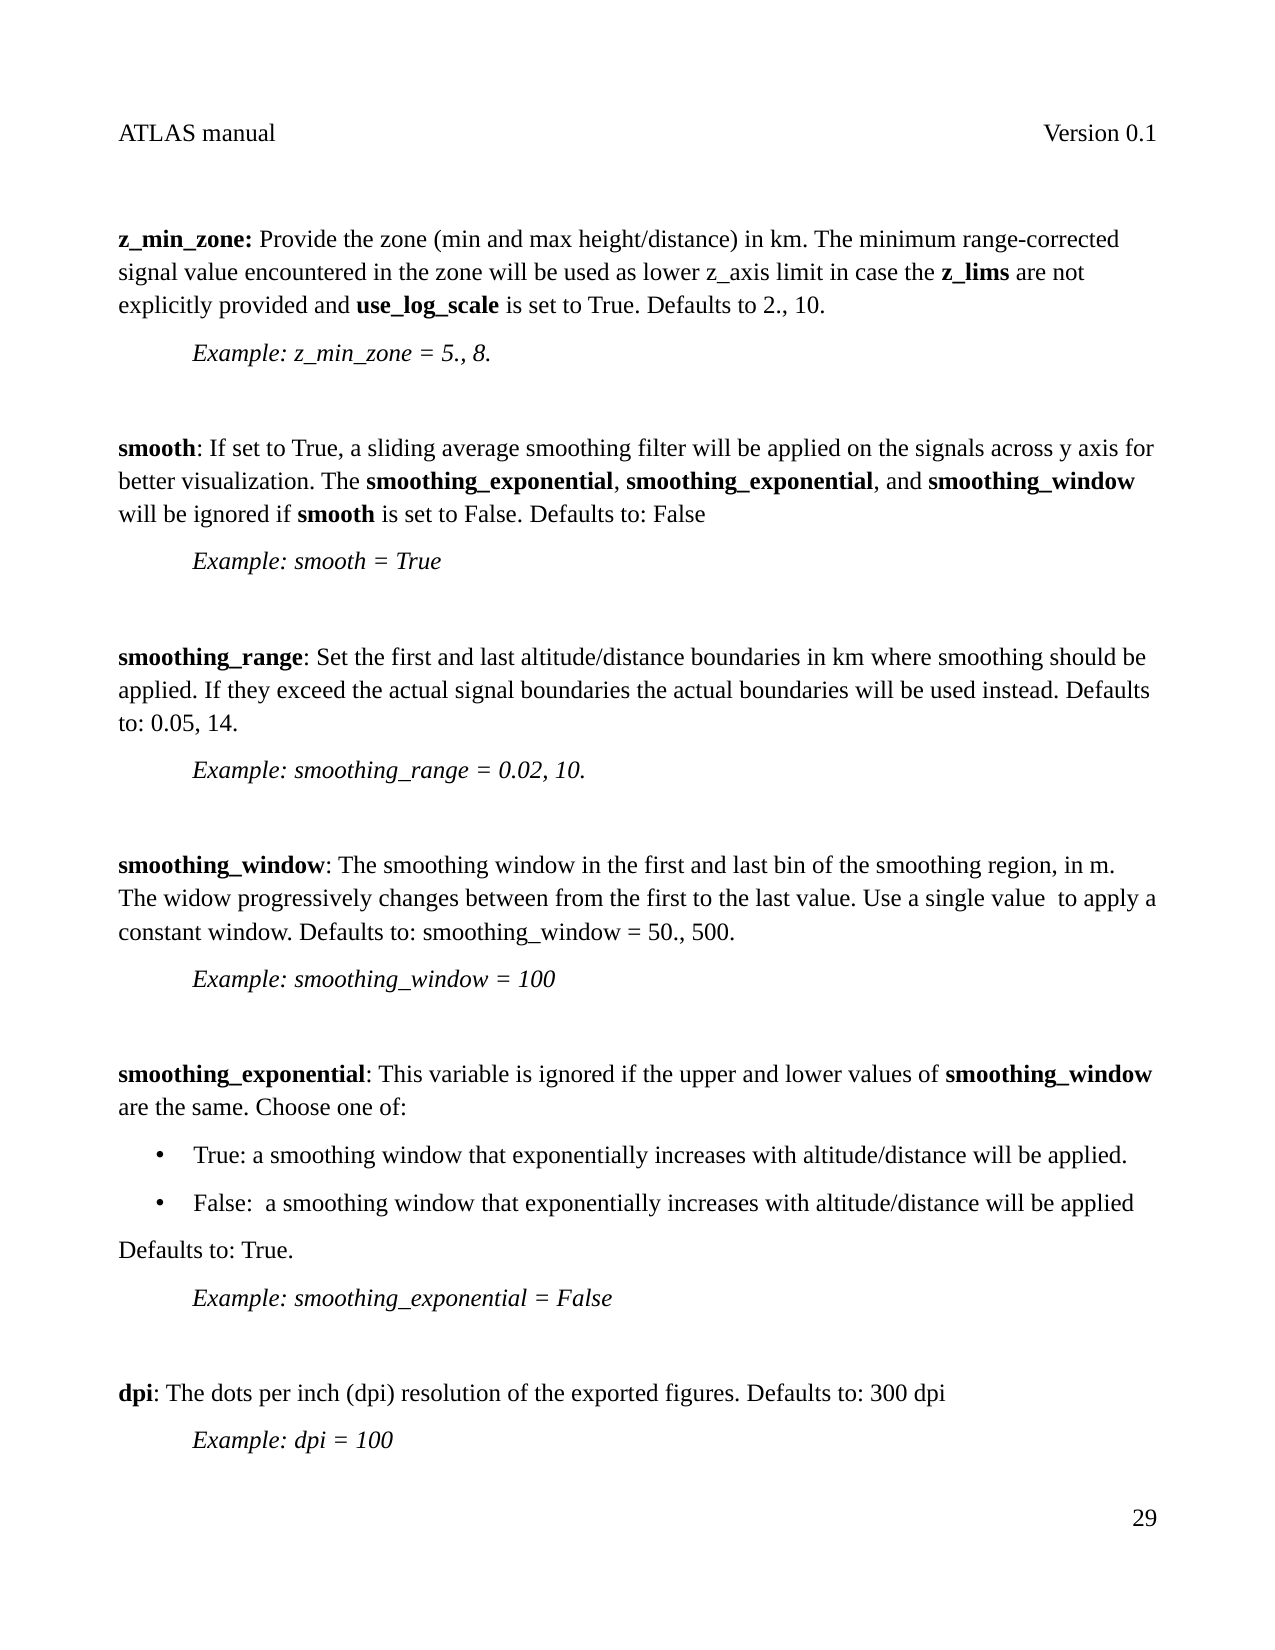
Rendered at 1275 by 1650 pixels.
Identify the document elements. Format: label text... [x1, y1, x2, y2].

text Example: dpi = 100 [118, 1426, 1157, 1454]
text smoothing_window: The smoothing window in the first and last bin of the smoothing region, in m. The widow progressively changes between from the first to the last value. Use a single value to apply a constant window. Defaults to: smoothing_window = 50., 500. [118, 851, 1157, 945]
text Example: smoothing_range = 0.02, 10. [118, 755, 1157, 784]
list False: a smoothing window that exponentially increases with altitude/distance will be applied [156, 1188, 1157, 1216]
text z_min_zone: Provide the zone (min and max height/distance) in km. The minimum range-corrected signal value encountered in the zone will be used as lower z_axis limit in case the z_lims are not explicitly provided and use_log_scale is set to True. Defaults to 2., 10. [118, 224, 1157, 319]
list True: a smoothing window that exponentially increases with altitude/distance will be applied. [156, 1140, 1157, 1169]
text Example: z_min_zone = 5., 8. [118, 338, 1157, 366]
text smooth: If set to True, a sliding average smoothing filter will be applied on the signals across y axis for better visualization. The smoothing_exponential, smoothing_exponential, and smoothing_window will be ignored if smooth is set to False. Defaults to: False [118, 433, 1157, 528]
text smoothing_range: Set the first and last altitude/distance boundaries in km where smoothing should be applied. If they exceed the actual signal boundaries the actual boundaries will be used instead. Defaults to: 0.05, 14. [118, 642, 1157, 736]
text Example: smooth = True [118, 546, 1157, 575]
text Example: smoothing_exponential = False [118, 1283, 1157, 1312]
text dpi: The dots per inch (dpi) resolution of the exported figures. Defaults to: 300 dpi [118, 1378, 1157, 1407]
text smoothing_exponential: This variable is ignored if the upper and lower values of smoothing_window are the same. Choose one of: [118, 1059, 1157, 1121]
text Example: smoothing_window = 100 [118, 964, 1157, 993]
text Defaults to: True. [118, 1235, 1157, 1264]
